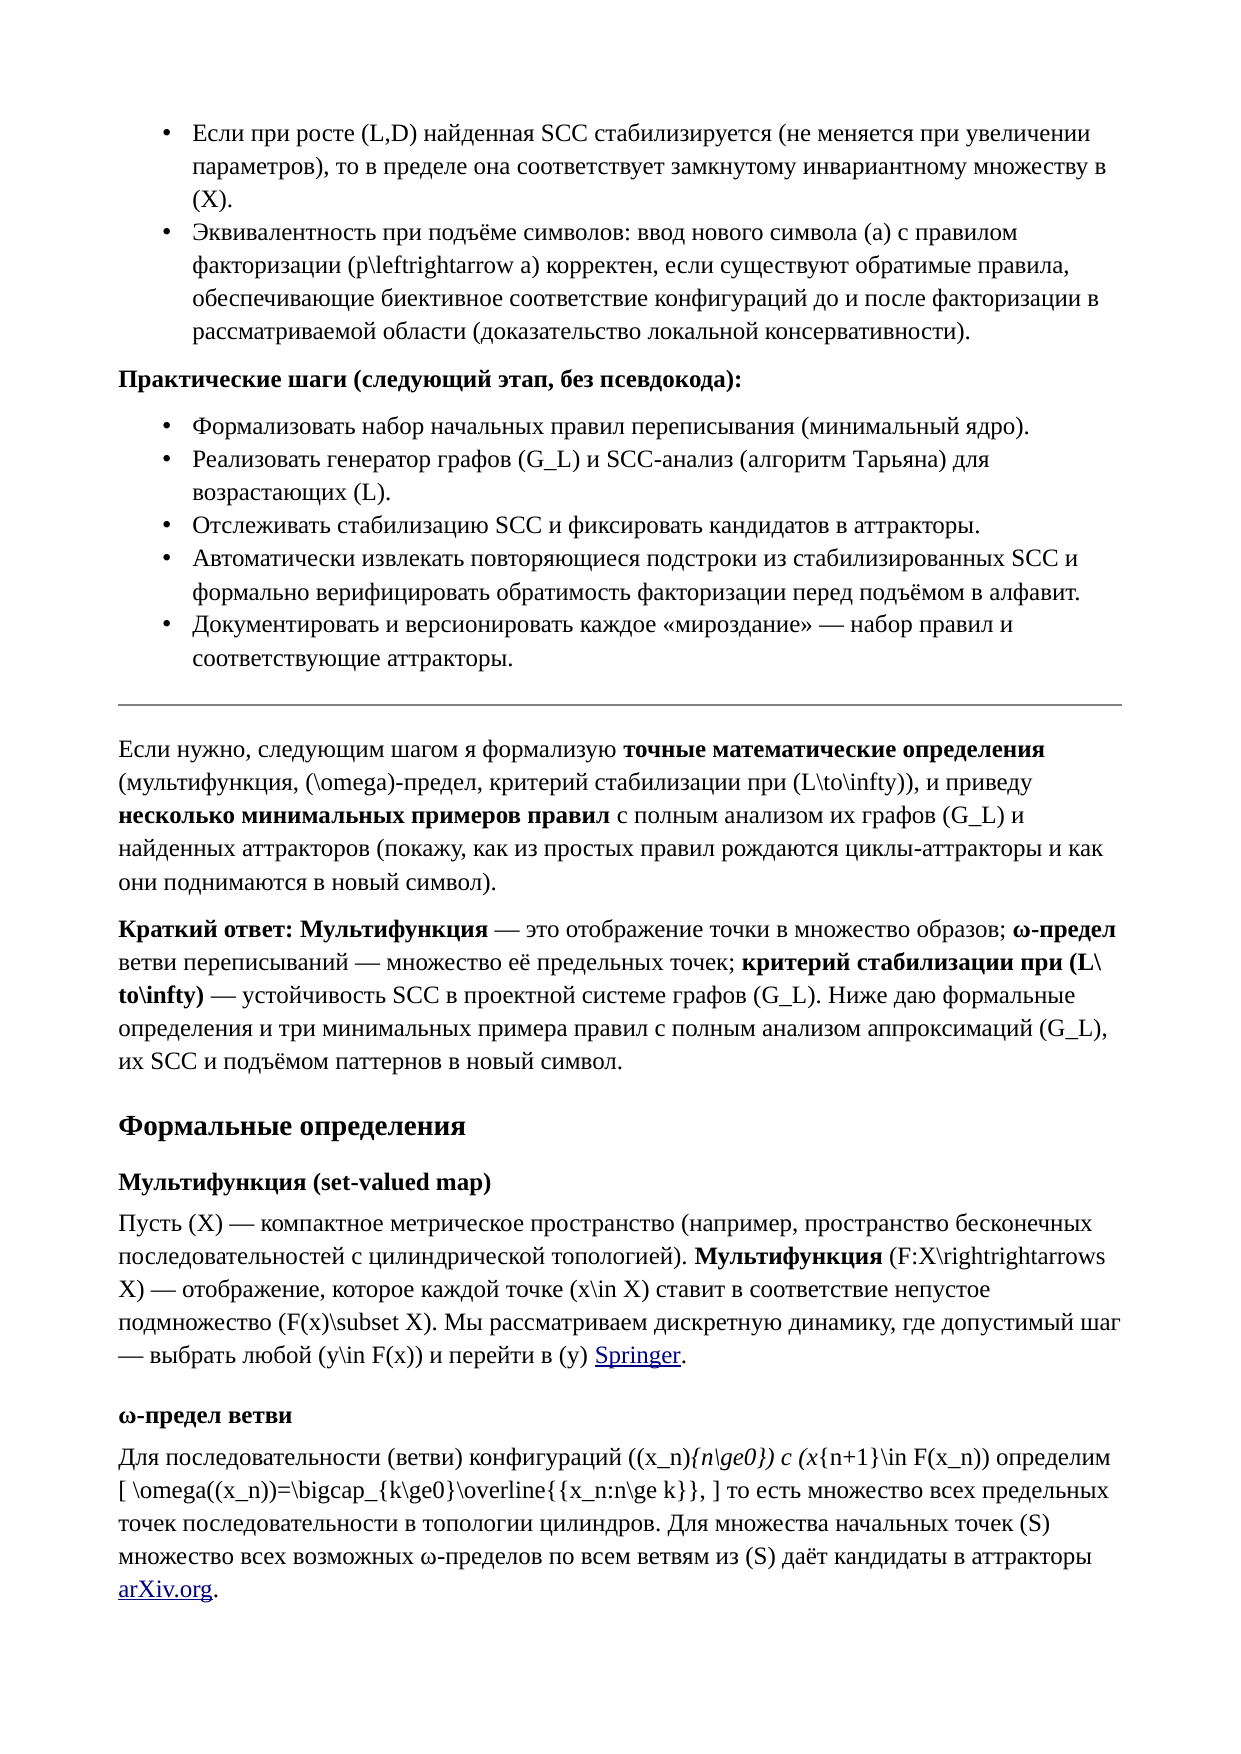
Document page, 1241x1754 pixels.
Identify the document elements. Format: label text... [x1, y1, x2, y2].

text Пусть (X) — компактное метрическое пространство (например, пространство бесконечных последовательностей с цилиндрической топологией). Мультифункция (F:X\rightrightarrows X) — отображение, которое каждой точке (x\in X) ставит в соответствие непустое подмножество (F(x)\subset X). Мы рассматриваем дискретную динамику, где допустимый шаг — выбрать любой (y\in F(x)) и перейти в (y) Springer. [118, 1208, 1122, 1369]
list Отслеживать стабилизацию SCC и фиксировать кандидатов в аттракторы. [162, 511, 1122, 539]
subtitle Формальные определения [118, 1108, 1122, 1142]
subtitle Мультифункция (set‑valued map) [118, 1167, 1122, 1196]
subtitle ω‑предел ветви [118, 1400, 1122, 1429]
list Если при росте (L,D) найденная SCC стабилизируется (не меняется при увеличении параметров), то в пределе она соответствует замкнутому инвариантному множеству в (X). [162, 118, 1122, 213]
text Краткий ответ: Мультифункция — это отображение точки в множество образов; ω‑предел ветви переписываний — множество её предельных точек; критерий стабилизации при (L\to\infty) — устойчивость SCC в проектной системе графов (G_L). Ниже даю формальные определения и три минимальных примера правил с полным анализом аппроксимаций (G_L), их SCC и подъёмом паттернов в новый символ. [118, 914, 1122, 1075]
text Практические шаги (следующий этап, без псевдокода): [118, 364, 1122, 393]
list Документировать и версионировать каждое «мироздание» — набор правил и соответствующие аттракторы. [162, 609, 1122, 671]
list Реализовать генератор графов (G_L) и SCC‑анализ (алгоритм Тарьяна) для возрастающих (L). [162, 444, 1122, 506]
list Автоматически извлекать повторяющиеся подстроки из стабилизированных SCC и формально верифицировать обратимость факторизации перед подъёмом в алфавит. [162, 543, 1122, 605]
text Для последовательности (ветви) конфигураций ((x_n){n\ge0}) с (x{n+1}\in F(x_n)) определим [ \omega((x_n))=\bigcap_{k\ge0}\overline{{x_n:n\ge k}}, ] то есть множество всех предельных точек последовательности в топологии цилиндров. Для множества начальных точек (S) множество всех возможных ω‑пределов по всем ветвям из (S) даёт кандидаты в аттракторы arXiv.org. [118, 1442, 1122, 1602]
list Эквивалентность при подъёме символов: ввод нового символа (a) с правилом факторизации (p\leftrightarrow a) корректен, если существуют обратимые правила, обеспечивающие биективное соответствие конфигураций до и после факторизации в рассматриваемой области (доказательство локальной консервативности). [162, 217, 1122, 345]
list Формализовать набор начальных правил переписывания (минимальный ядро). [162, 411, 1122, 440]
text Если нужно, следующим шагом я формализую точные математические определения (мультифункция, (\omega)-предел, критерий стабилизации при (L\to\infty)), и приведу несколько минимальных примеров правил с полным анализом их графов (G_L) и найденных аттракторов (покажу, как из простых правил рождаются циклы‑аттракторы и как они поднимаются в новый символ). [118, 734, 1122, 895]
